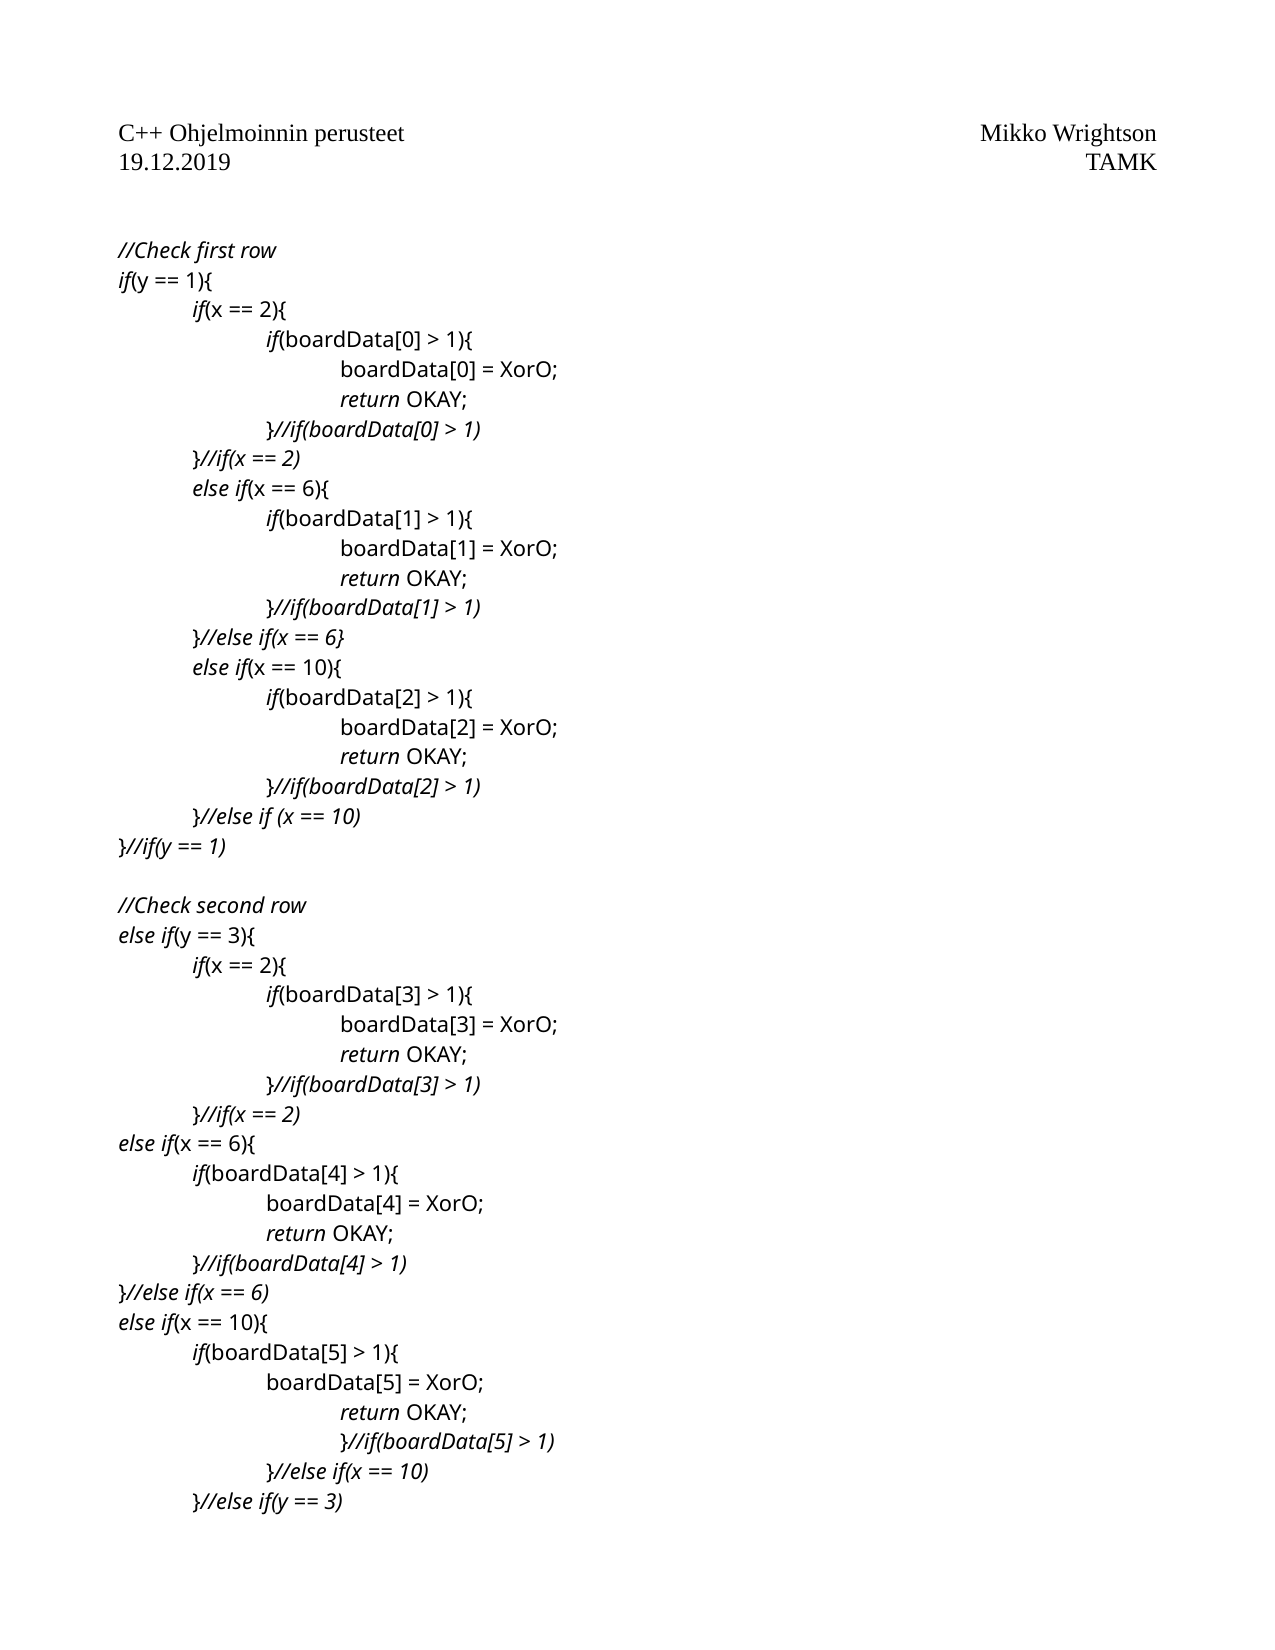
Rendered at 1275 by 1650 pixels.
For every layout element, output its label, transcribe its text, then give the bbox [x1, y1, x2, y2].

text //Check first row [118, 235, 1157, 264]
text if(x == 2){ [118, 950, 1157, 979]
text }//if(y == 1) [118, 831, 1157, 860]
text return OKAY; [118, 1218, 1157, 1248]
text if(boardData[1] > 1){ [118, 503, 1157, 533]
text }//else if(x == 6} [118, 622, 1157, 652]
text boardData[4] = XorO; [118, 1188, 1157, 1218]
text }//else if(y == 3) [118, 1486, 1157, 1516]
text return OKAY; [118, 562, 1157, 592]
text }//if(boardData[2] > 1) [118, 771, 1157, 801]
text return OKAY; [118, 384, 1157, 413]
text boardData[1] = XorO; [118, 533, 1157, 562]
text if(y == 1){ [118, 264, 1157, 294]
text else if(y == 3){ [118, 920, 1157, 950]
text }//if(boardData[5] > 1) [118, 1426, 1157, 1456]
text return OKAY; [118, 1039, 1157, 1069]
text }//if(boardData[1] > 1) [118, 592, 1157, 622]
text }//if(boardData[3] > 1) [118, 1069, 1157, 1099]
text if(boardData[3] > 1){ [118, 979, 1157, 1009]
text else if(x == 10){ [118, 1307, 1157, 1337]
text if(boardData[0] > 1){ [118, 324, 1157, 354]
text //Check second row [118, 890, 1157, 920]
text boardData[3] = XorO; [118, 1009, 1157, 1039]
text return OKAY; [118, 741, 1157, 771]
text }//if(boardData[4] > 1) [118, 1248, 1157, 1277]
text if(boardData[2] > 1){ [118, 682, 1157, 711]
text }//if(x == 2) [118, 1099, 1157, 1128]
text return OKAY; [118, 1397, 1157, 1426]
text else if(x == 10){ [118, 652, 1157, 682]
text else if(x == 6){ [118, 473, 1157, 503]
text else if(x == 6){ [118, 1128, 1157, 1158]
text boardData[5] = XorO; [118, 1367, 1157, 1397]
text }//if(boardData[0] > 1) [118, 413, 1157, 443]
text if(x == 2){ [118, 294, 1157, 324]
text }//else if(x == 10) [118, 1456, 1157, 1486]
text if(boardData[4] > 1){ [118, 1158, 1157, 1188]
text }//if(x == 2) [118, 443, 1157, 473]
text boardData[2] = XorO; [118, 711, 1157, 741]
text }//else if (x == 10) [118, 801, 1157, 831]
text boardData[0] = XorO; [118, 354, 1157, 384]
text }//else if(x == 6) [118, 1277, 1157, 1307]
text if(boardData[5] > 1){ [118, 1337, 1157, 1367]
